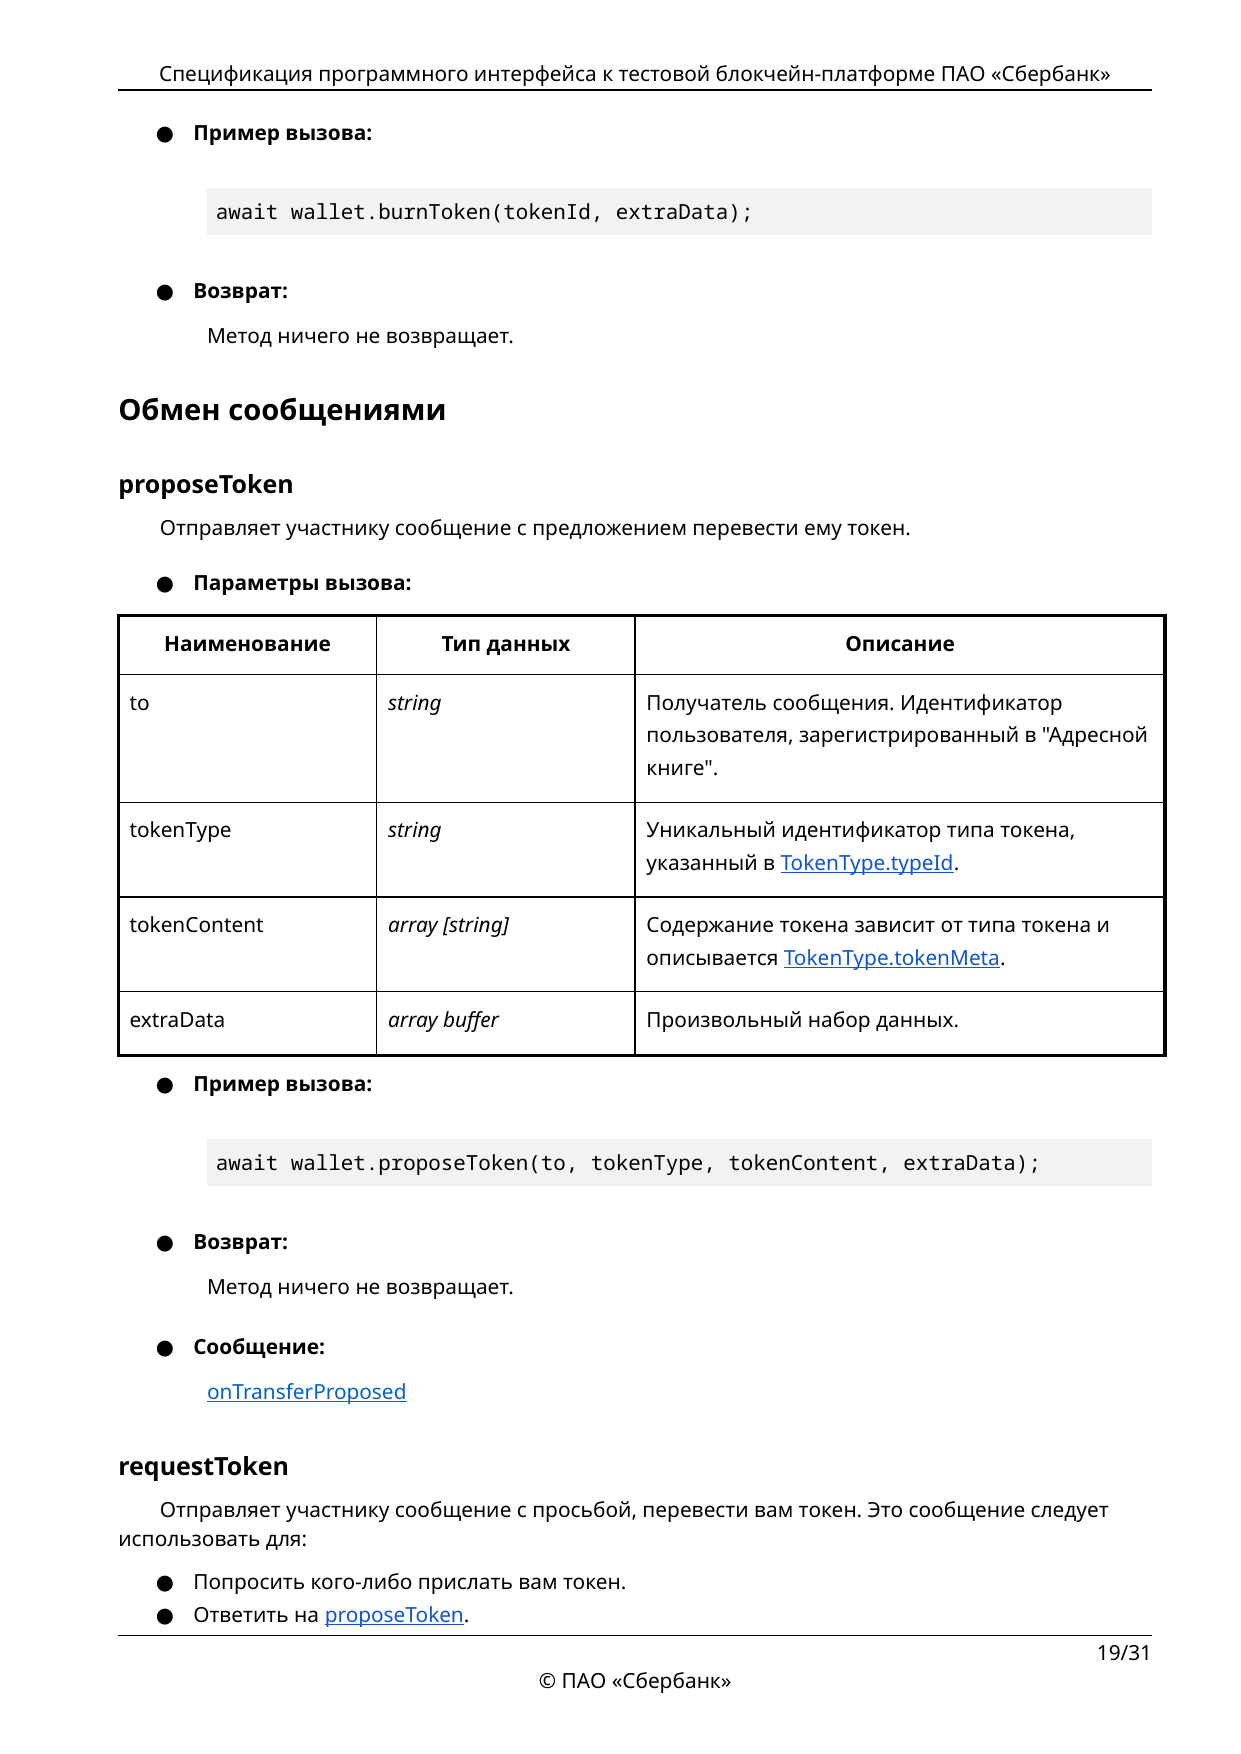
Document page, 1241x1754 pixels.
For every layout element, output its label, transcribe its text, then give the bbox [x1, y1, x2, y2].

table_cell Получатель сообщения. Идентификатор пользователя, зарегистрированный в "Адресной книге". [636, 675, 1163, 802]
text onTransferProposed [207, 1377, 1152, 1405]
table_cell string [377, 803, 634, 896]
list Параметры вызова: [156, 568, 1152, 597]
list Пример вызова: [156, 1069, 1152, 1097]
text await wallet.burnToken(tokenId, extraData); [208, 189, 1151, 234]
list Возврат: [156, 1227, 1152, 1255]
subtitle Обмен сообщениями [118, 389, 1152, 429]
table_header Наименование [120, 617, 376, 674]
text Отправляет участнику сообщение с просьбой, перевести вам токен. Это сообщение следует использовать для: [118, 1496, 1152, 1552]
text Метод ничего не возвращает. [207, 1272, 1152, 1301]
table_cell tokenType [120, 803, 376, 896]
list Попросить кого-либо прислать вам токен. [156, 1567, 1152, 1596]
table_cell extraData [120, 992, 376, 1053]
table_header Описание [636, 617, 1163, 674]
text await wallet.proposeToken(to, tokenType, tokenContent, extraData); [208, 1140, 1151, 1185]
list Ответить на proposeToken. [156, 1600, 1152, 1628]
text Метод ничего не возвращает. [207, 321, 1152, 349]
table_cell Уникальный идентификатор типа токена, указанный в TokenType.typeId. [636, 803, 1163, 896]
list Сообщение: [156, 1332, 1152, 1360]
subtitle proposeToken [118, 466, 1152, 500]
list Пример вызова: [156, 118, 1152, 147]
list Возврат: [156, 276, 1152, 304]
table_cell tokenContent [120, 898, 376, 991]
table_cell array [string] [377, 898, 634, 991]
table_cell Содержание токена зависит от типа токена и описывается TokenType.tokenMeta. [636, 898, 1163, 991]
subtitle requestToken [118, 1449, 1152, 1483]
table_cell Произвольный набор данных. [636, 992, 1163, 1053]
text Отправляет участнику сообщение с предложением перевести ему токен. [118, 513, 1152, 541]
table_header Тип данных [377, 617, 634, 674]
table_cell array buffer [377, 992, 634, 1053]
table_cell string [377, 675, 634, 802]
table_cell to [120, 675, 376, 802]
